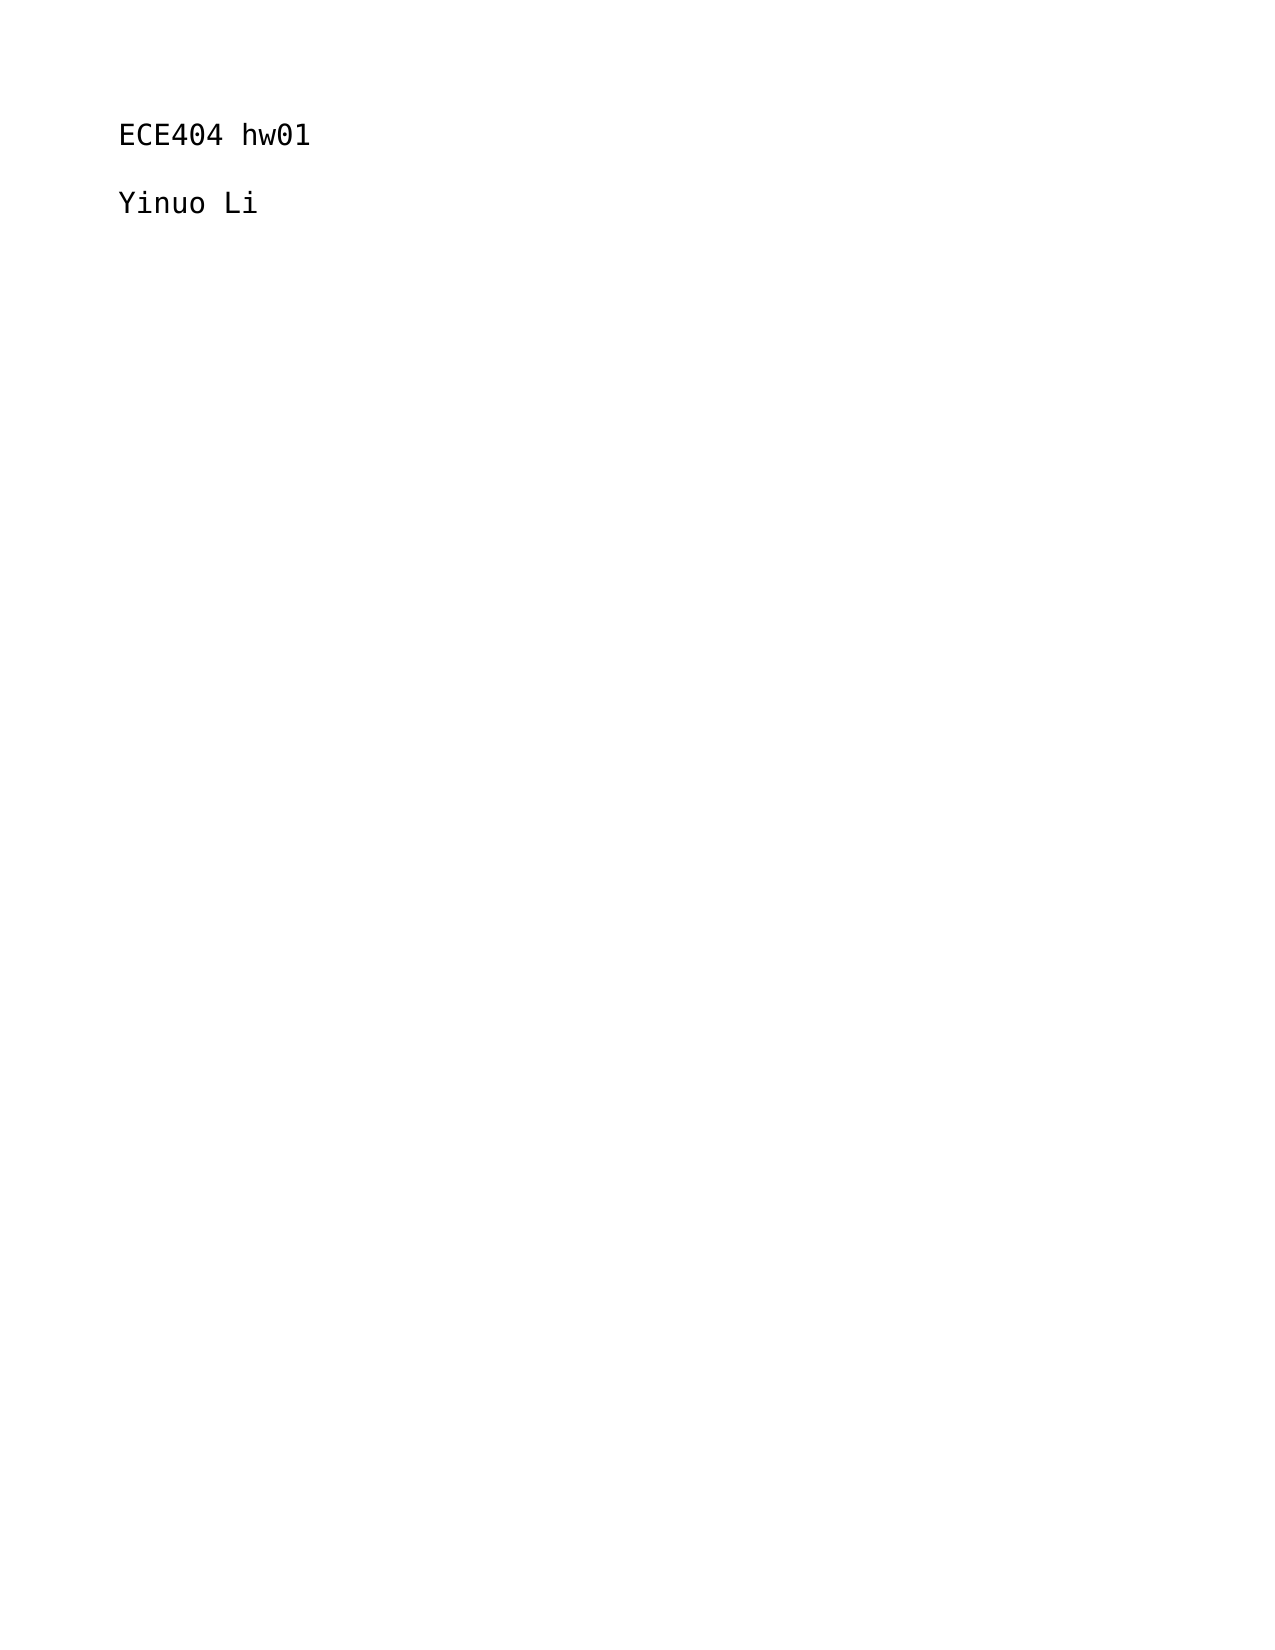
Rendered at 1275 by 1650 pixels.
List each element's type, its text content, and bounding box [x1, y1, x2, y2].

text ECE404 hw01 [118, 118, 1157, 152]
text Yinuo Li [118, 186, 1157, 220]
